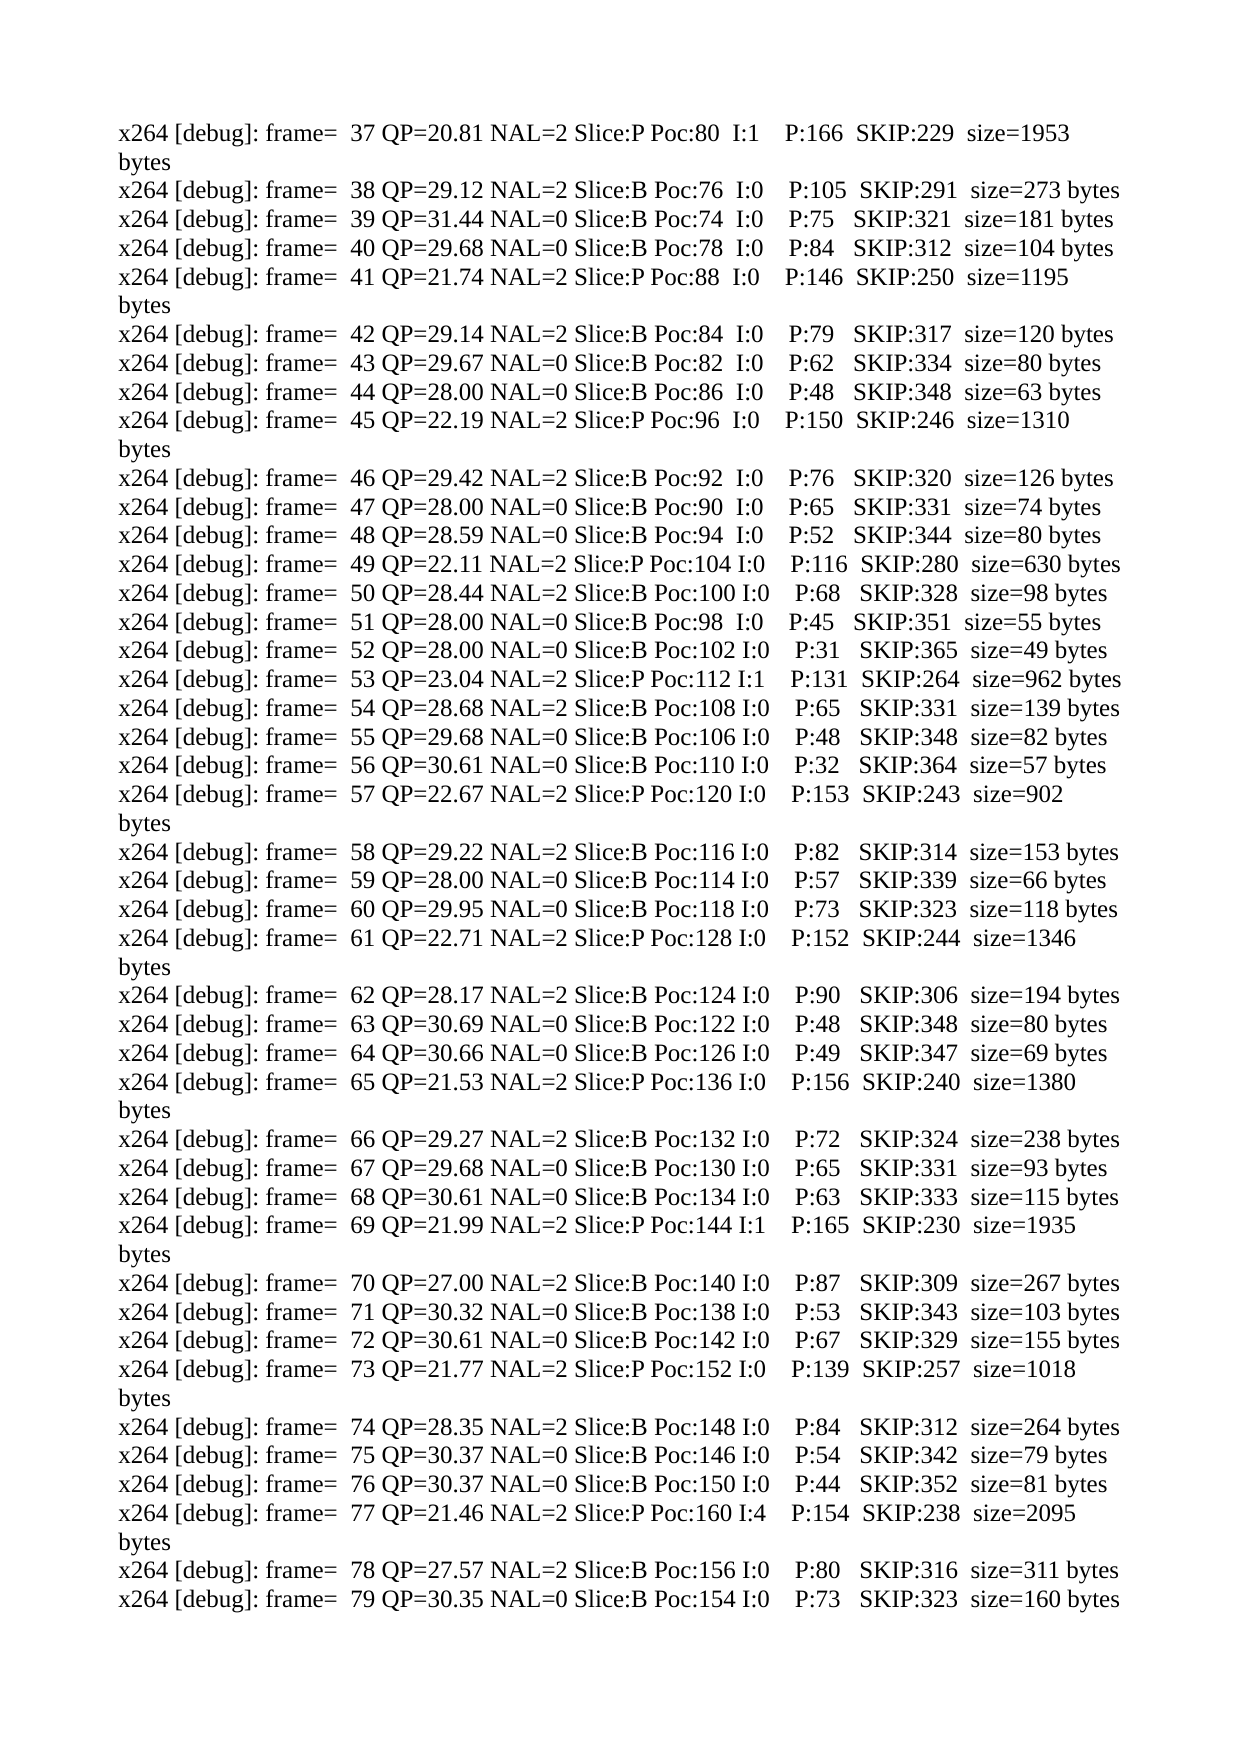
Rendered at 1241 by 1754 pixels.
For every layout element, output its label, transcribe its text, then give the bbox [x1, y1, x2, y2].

text x264 [debug]: frame= 44 QP=28.00 NAL=0 Slice:B Poc:86 I:0 P:48 SKIP:348 size=63 bytes [118, 377, 1122, 406]
text x264 [debug]: frame= 79 QP=30.35 NAL=0 Slice:B Poc:154 I:0 P:73 SKIP:323 size=160 bytes [118, 1584, 1122, 1613]
text x264 [debug]: frame= 48 QP=28.59 NAL=0 Slice:B Poc:94 I:0 P:52 SKIP:344 size=80 bytes [118, 521, 1122, 549]
text x264 [debug]: frame= 58 QP=29.22 NAL=2 Slice:B Poc:116 I:0 P:82 SKIP:314 size=153 bytes [118, 837, 1122, 866]
text x264 [debug]: frame= 64 QP=30.66 NAL=0 Slice:B Poc:126 I:0 P:49 SKIP:347 size=69 bytes [118, 1038, 1122, 1067]
text x264 [debug]: frame= 73 QP=21.77 NAL=2 Slice:P Poc:152 I:0 P:139 SKIP:257 size=1018 bytes [118, 1354, 1122, 1412]
text x264 [debug]: frame= 37 QP=20.81 NAL=2 Slice:P Poc:80 I:1 P:166 SKIP:229 size=1953 bytes [118, 118, 1122, 176]
text x264 [debug]: frame= 62 QP=28.17 NAL=2 Slice:B Poc:124 I:0 P:90 SKIP:306 size=194 bytes [118, 981, 1122, 1009]
text x264 [debug]: frame= 78 QP=27.57 NAL=2 Slice:B Poc:156 I:0 P:80 SKIP:316 size=311 bytes [118, 1556, 1122, 1584]
text x264 [debug]: frame= 77 QP=21.46 NAL=2 Slice:P Poc:160 I:4 P:154 SKIP:238 size=2095 bytes [118, 1498, 1122, 1556]
text x264 [debug]: frame= 41 QP=21.74 NAL=2 Slice:P Poc:88 I:0 P:146 SKIP:250 size=1195 bytes [118, 262, 1122, 319]
text x264 [debug]: frame= 45 QP=22.19 NAL=2 Slice:P Poc:96 I:0 P:150 SKIP:246 size=1310 bytes [118, 406, 1122, 463]
text x264 [debug]: frame= 69 QP=21.99 NAL=2 Slice:P Poc:144 I:1 P:165 SKIP:230 size=1935 bytes [118, 1211, 1122, 1268]
text x264 [debug]: frame= 67 QP=29.68 NAL=0 Slice:B Poc:130 I:0 P:65 SKIP:331 size=93 bytes [118, 1153, 1122, 1182]
text x264 [debug]: frame= 47 QP=28.00 NAL=0 Slice:B Poc:90 I:0 P:65 SKIP:331 size=74 bytes [118, 492, 1122, 521]
text x264 [debug]: frame= 49 QP=22.11 NAL=2 Slice:P Poc:104 I:0 P:116 SKIP:280 size=630 bytes [118, 549, 1122, 578]
text x264 [debug]: frame= 46 QP=29.42 NAL=2 Slice:B Poc:92 I:0 P:76 SKIP:320 size=126 bytes [118, 463, 1122, 492]
text x264 [debug]: frame= 70 QP=27.00 NAL=2 Slice:B Poc:140 I:0 P:87 SKIP:309 size=267 bytes [118, 1268, 1122, 1297]
text x264 [debug]: frame= 59 QP=28.00 NAL=0 Slice:B Poc:114 I:0 P:57 SKIP:339 size=66 bytes [118, 866, 1122, 894]
text x264 [debug]: frame= 38 QP=29.12 NAL=2 Slice:B Poc:76 I:0 P:105 SKIP:291 size=273 bytes [118, 176, 1122, 204]
text x264 [debug]: frame= 50 QP=28.44 NAL=2 Slice:B Poc:100 I:0 P:68 SKIP:328 size=98 bytes [118, 578, 1122, 607]
text x264 [debug]: frame= 42 QP=29.14 NAL=2 Slice:B Poc:84 I:0 P:79 SKIP:317 size=120 bytes [118, 319, 1122, 348]
text x264 [debug]: frame= 60 QP=29.95 NAL=0 Slice:B Poc:118 I:0 P:73 SKIP:323 size=118 bytes [118, 894, 1122, 923]
text x264 [debug]: frame= 53 QP=23.04 NAL=2 Slice:P Poc:112 I:1 P:131 SKIP:264 size=962 bytes [118, 664, 1122, 693]
text x264 [debug]: frame= 72 QP=30.61 NAL=0 Slice:B Poc:142 I:0 P:67 SKIP:329 size=155 bytes [118, 1326, 1122, 1354]
text x264 [debug]: frame= 39 QP=31.44 NAL=0 Slice:B Poc:74 I:0 P:75 SKIP:321 size=181 bytes [118, 204, 1122, 233]
text x264 [debug]: frame= 55 QP=29.68 NAL=0 Slice:B Poc:106 I:0 P:48 SKIP:348 size=82 bytes [118, 722, 1122, 751]
text x264 [debug]: frame= 75 QP=30.37 NAL=0 Slice:B Poc:146 I:0 P:54 SKIP:342 size=79 bytes [118, 1441, 1122, 1469]
text x264 [debug]: frame= 40 QP=29.68 NAL=0 Slice:B Poc:78 I:0 P:84 SKIP:312 size=104 bytes [118, 233, 1122, 262]
text x264 [debug]: frame= 63 QP=30.69 NAL=0 Slice:B Poc:122 I:0 P:48 SKIP:348 size=80 bytes [118, 1009, 1122, 1038]
text x264 [debug]: frame= 66 QP=29.27 NAL=2 Slice:B Poc:132 I:0 P:72 SKIP:324 size=238 bytes [118, 1124, 1122, 1153]
text x264 [debug]: frame= 51 QP=28.00 NAL=0 Slice:B Poc:98 I:0 P:45 SKIP:351 size=55 bytes [118, 607, 1122, 636]
text x264 [debug]: frame= 54 QP=28.68 NAL=2 Slice:B Poc:108 I:0 P:65 SKIP:331 size=139 bytes [118, 693, 1122, 722]
text x264 [debug]: frame= 52 QP=28.00 NAL=0 Slice:B Poc:102 I:0 P:31 SKIP:365 size=49 bytes [118, 636, 1122, 664]
text x264 [debug]: frame= 71 QP=30.32 NAL=0 Slice:B Poc:138 I:0 P:53 SKIP:343 size=103 bytes [118, 1297, 1122, 1326]
text x264 [debug]: frame= 61 QP=22.71 NAL=2 Slice:P Poc:128 I:0 P:152 SKIP:244 size=1346 bytes [118, 923, 1122, 981]
text x264 [debug]: frame= 43 QP=29.67 NAL=0 Slice:B Poc:82 I:0 P:62 SKIP:334 size=80 bytes [118, 348, 1122, 377]
text x264 [debug]: frame= 57 QP=22.67 NAL=2 Slice:P Poc:120 I:0 P:153 SKIP:243 size=902 bytes [118, 779, 1122, 837]
text x264 [debug]: frame= 56 QP=30.61 NAL=0 Slice:B Poc:110 I:0 P:32 SKIP:364 size=57 bytes [118, 751, 1122, 779]
text x264 [debug]: frame= 76 QP=30.37 NAL=0 Slice:B Poc:150 I:0 P:44 SKIP:352 size=81 bytes [118, 1469, 1122, 1498]
text x264 [debug]: frame= 74 QP=28.35 NAL=2 Slice:B Poc:148 I:0 P:84 SKIP:312 size=264 bytes [118, 1412, 1122, 1441]
text x264 [debug]: frame= 65 QP=21.53 NAL=2 Slice:P Poc:136 I:0 P:156 SKIP:240 size=1380 bytes [118, 1067, 1122, 1124]
text x264 [debug]: frame= 68 QP=30.61 NAL=0 Slice:B Poc:134 I:0 P:63 SKIP:333 size=115 bytes [118, 1182, 1122, 1211]
